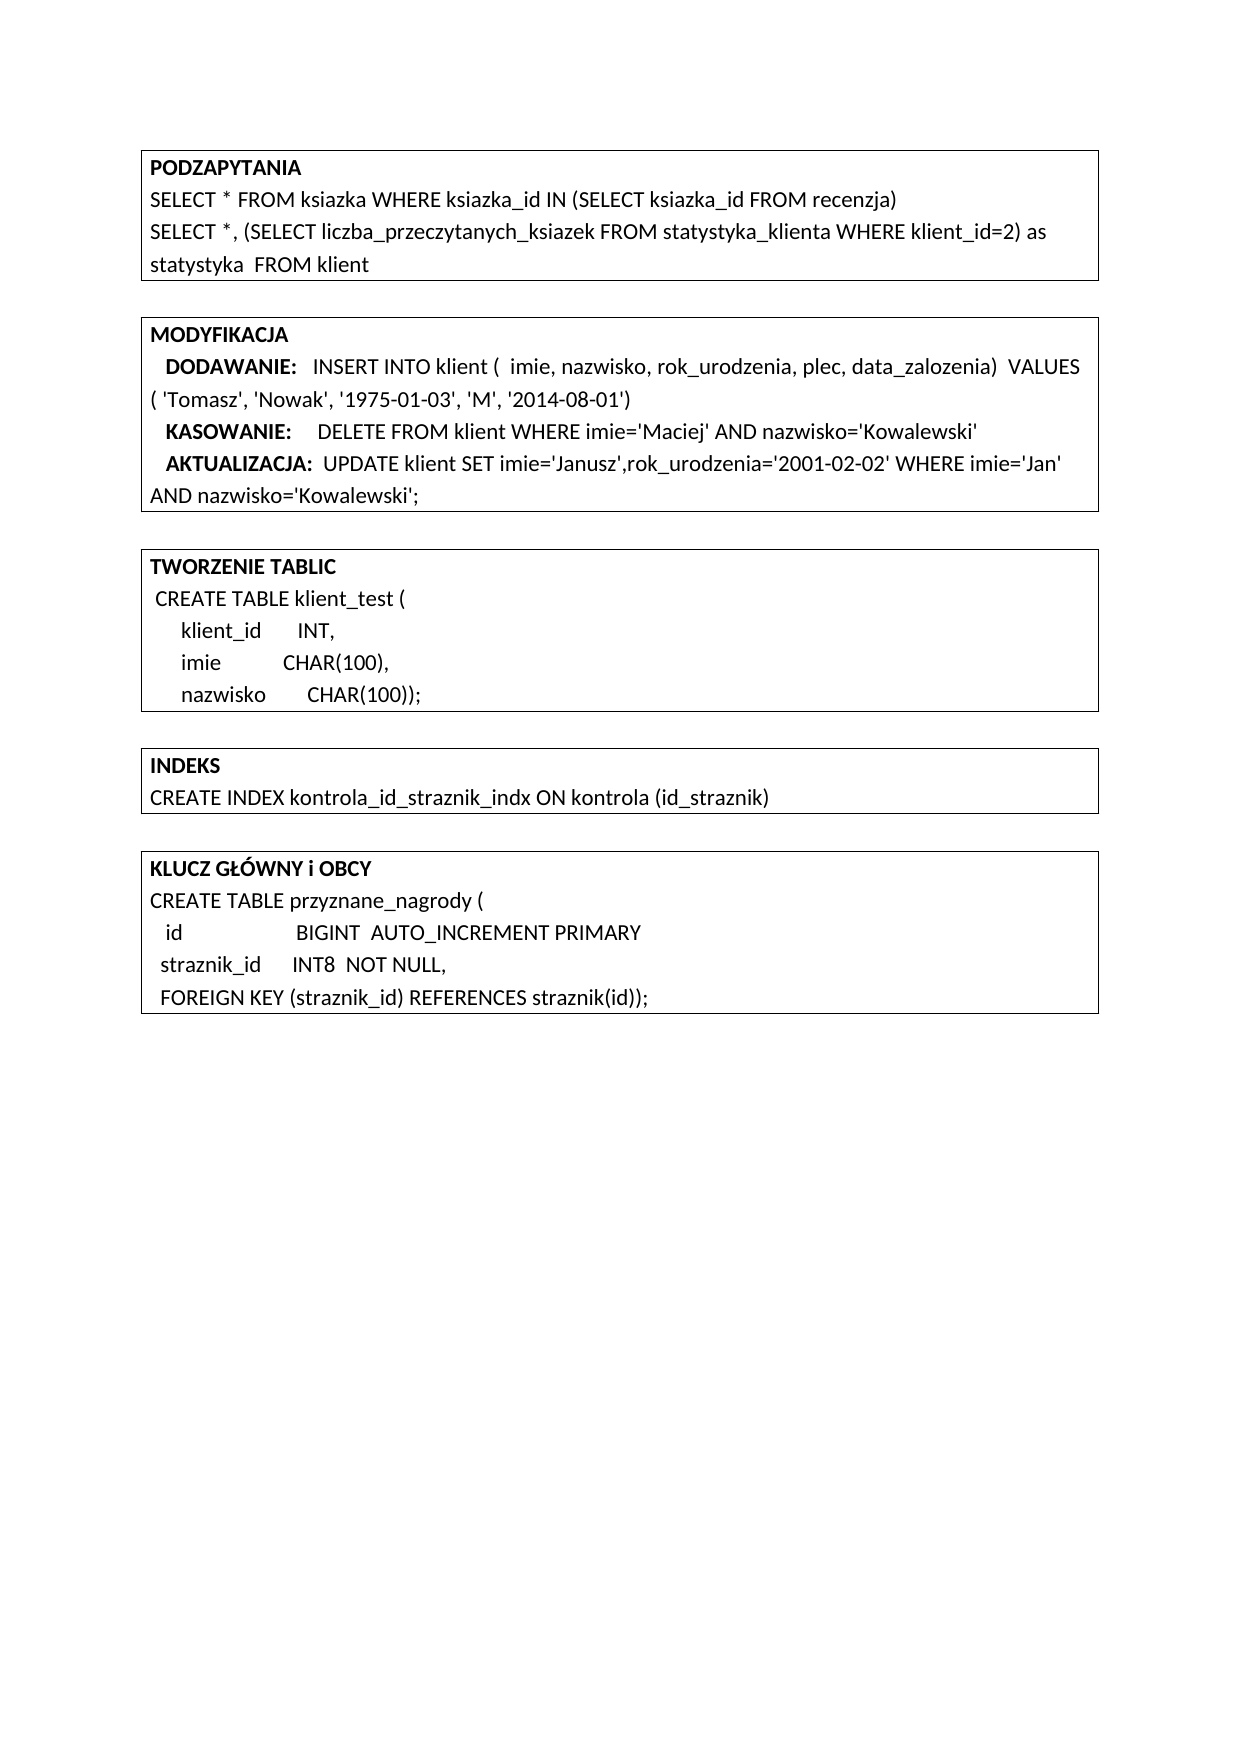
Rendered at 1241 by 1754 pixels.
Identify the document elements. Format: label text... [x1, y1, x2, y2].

text INDEKS [142, 749, 1098, 779]
text TWORZENIE TABLIC CREATE TABLE klient_test ( [142, 550, 1098, 612]
text CREATE INDEX kontrola_id_straznik_indx ON kontrola (id_straznik) [142, 780, 1098, 813]
text nazwisko CHAR(100)); [142, 677, 1098, 711]
text id BIGINT AUTO_INCREMENT PRIMARY [142, 915, 1098, 946]
text CREATE TABLE przyznane_nagrody ( [142, 883, 1098, 914]
text DODAWANIE: INSERT INTO klient ( imie, nazwisko, rok_urodzenia, plec, data_zalozenia) VALUES ( 'Tomasz', 'Nowak', '1975-01-03', 'M', '2014-08-01') KASOWANIE: DELETE FROM klient WHERE imie='Maciej' AND nazwisko='Kowalewski' AKTUALIZACJA: UPDATE klient SET imie='Janusz',rok_urodzenia='2001-02-02' WHERE imie='Jan' AND nazwisko='Kowalewski'; [142, 349, 1098, 511]
text MODYFIKACJA [142, 318, 1098, 348]
text SELECT * FROM ksiazka WHERE ksiazka_id IN (SELECT ksiazka_id FROM recenzja) [142, 182, 1098, 213]
text klient_id INT, [142, 613, 1098, 644]
text SELECT *, (SELECT liczba_przeczytanych_ksiazek FROM statystyka_klienta WHERE klient_id=2) as statystyka FROM klient [142, 214, 1098, 280]
text KLUCZ GŁÓWNY i OBCY [142, 852, 1098, 882]
text imie CHAR(100), [142, 645, 1098, 676]
text PODZAPYTANIA [142, 151, 1098, 181]
text straznik_id INT8 NOT NULL, [142, 947, 1098, 979]
text FOREIGN KEY (straznik_id) REFERENCES straznik(id)); [142, 980, 1098, 1013]
